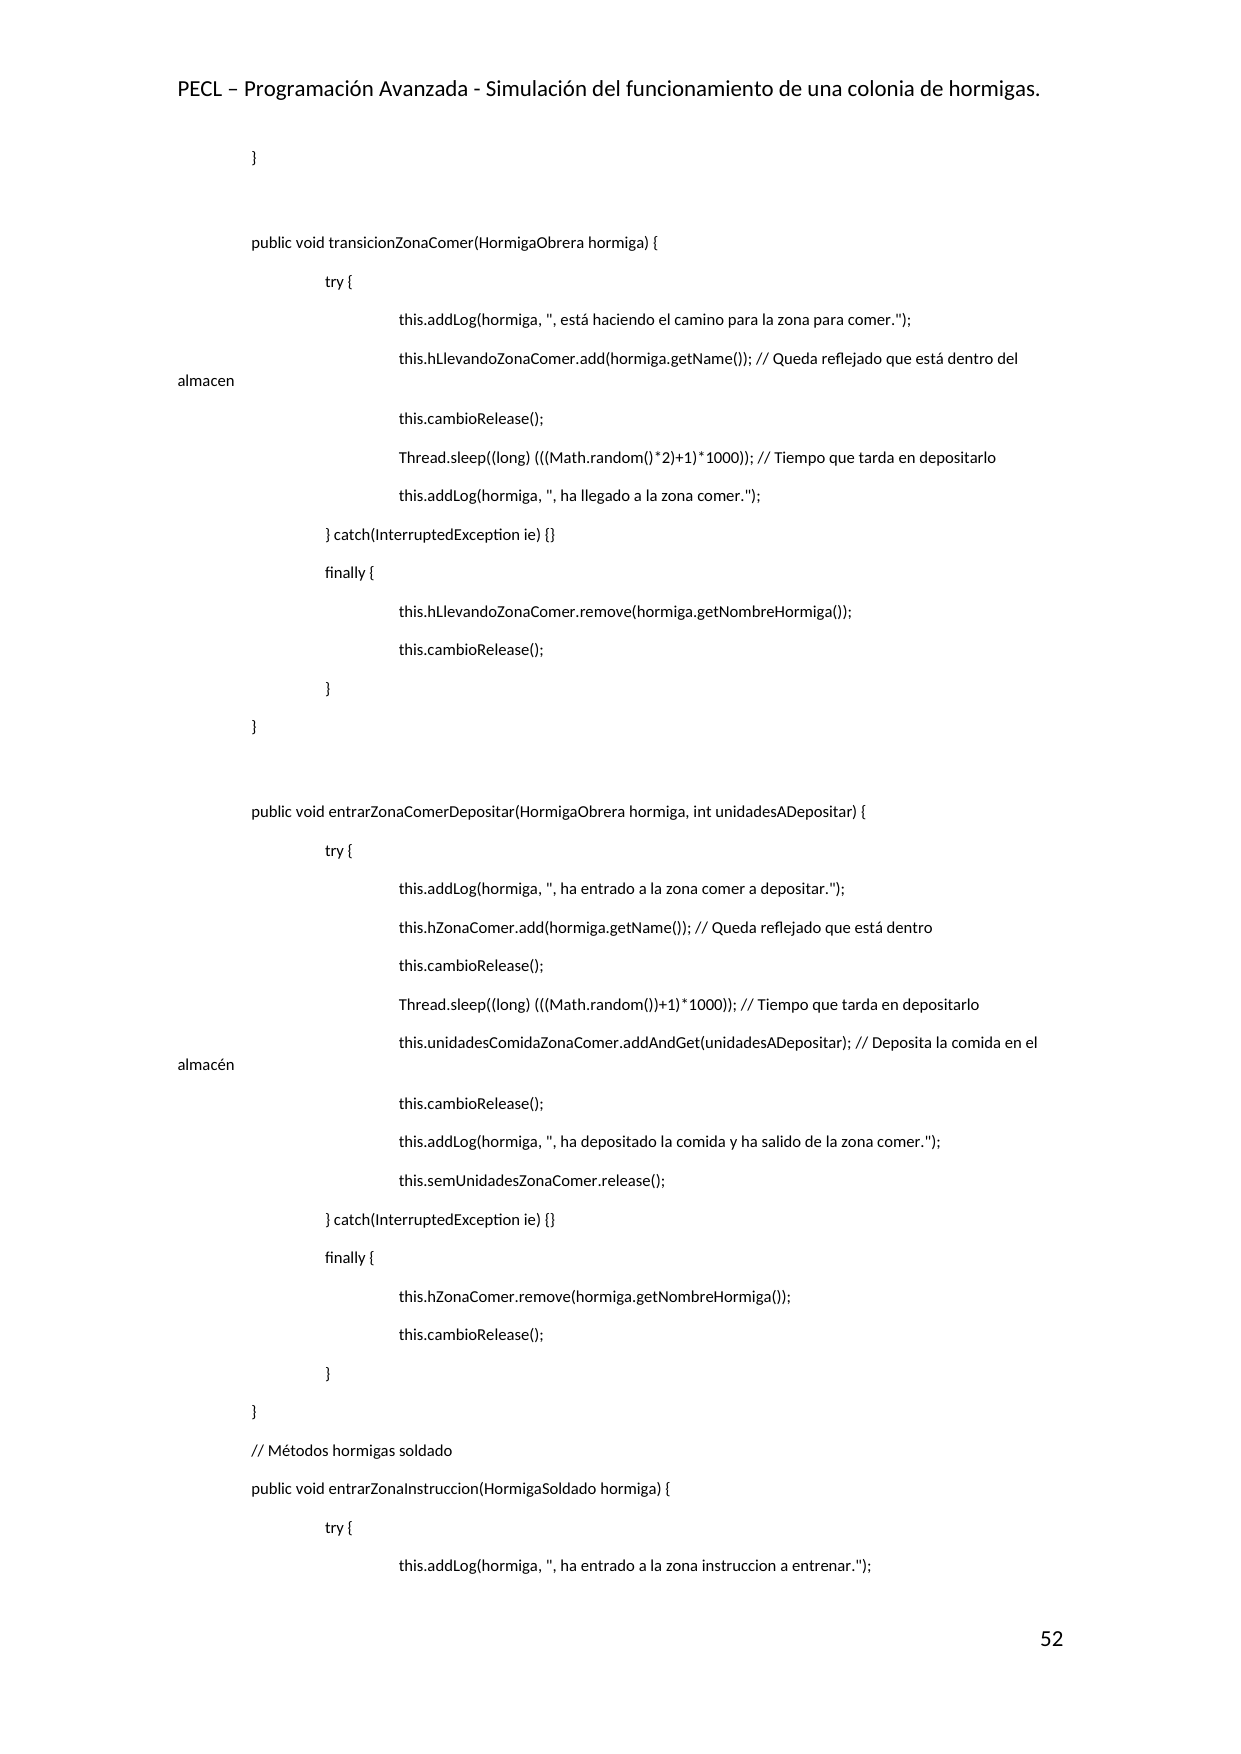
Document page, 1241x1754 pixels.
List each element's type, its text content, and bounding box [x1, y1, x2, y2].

text } catch(InterruptedException ie) {} [177, 524, 1063, 544]
text Thread.sleep((long) (((Math.random()*2)+1)*1000)); // Tiempo que tarda en depositarlo [177, 447, 1063, 467]
text this.addLog(hormiga, ", ha llegado a la zona comer."); [177, 486, 1063, 506]
text this.cambioRelease(); [177, 1093, 1063, 1113]
text public void entrarZonaComerDepositar(HormigaObrera hormiga, int unidadesADepositar) { [177, 802, 1063, 822]
text } [177, 148, 1063, 168]
text this.hZonaComer.add(hormiga.getName()); // Queda reflejado que está dentro [177, 917, 1063, 937]
text finally { [177, 563, 1063, 583]
text try { [177, 1517, 1063, 1537]
text } catch(InterruptedException ie) {} [177, 1209, 1063, 1229]
text Thread.sleep((long) (((Math.random())+1)*1000)); // Tiempo que tarda en depositarlo [177, 994, 1063, 1014]
text this.cambioRelease(); [177, 408, 1063, 429]
text this.addLog(hormiga, ", ha entrado a la zona comer a depositar."); [177, 879, 1063, 899]
text this.addLog(hormiga, ", está haciendo el camino para la zona para comer."); [177, 309, 1063, 330]
text this.cambioRelease(); [177, 640, 1063, 660]
text this.hLlevandoZonaComer.remove(hormiga.getNombreHormiga()); [177, 601, 1063, 621]
text } [177, 717, 1063, 737]
text try { [177, 840, 1063, 860]
text this.addLog(hormiga, ", ha entrado a la zona instruccion a entrenar."); [177, 1556, 1063, 1576]
text public void entrarZonaInstruccion(HormigaSoldado hormiga) { [177, 1479, 1063, 1499]
text this.cambioRelease(); [177, 956, 1063, 976]
text this.unidadesComidaZonaComer.addAndGet(unidadesADepositar); // Deposita la comida en el almacén [177, 1033, 1063, 1075]
text // Métodos hormigas soldado [177, 1440, 1063, 1460]
text this.addLog(hormiga, ", ha depositado la comida y ha salido de la zona comer."); [177, 1132, 1063, 1152]
text try { [177, 271, 1063, 291]
text } [177, 1363, 1063, 1383]
text } [177, 678, 1063, 698]
text this.hZonaComer.remove(hormiga.getNombreHormiga()); [177, 1286, 1063, 1306]
text this.cambioRelease(); [177, 1324, 1063, 1345]
text finally { [177, 1247, 1063, 1268]
text public void transicionZonaComer(HormigaObrera hormiga) { [177, 232, 1063, 253]
text this.semUnidadesZonaComer.release(); [177, 1170, 1063, 1191]
text } [177, 1402, 1063, 1422]
text this.hLlevandoZonaComer.add(hormiga.getName()); // Queda reflejado que está dentro del almacen [177, 348, 1063, 390]
